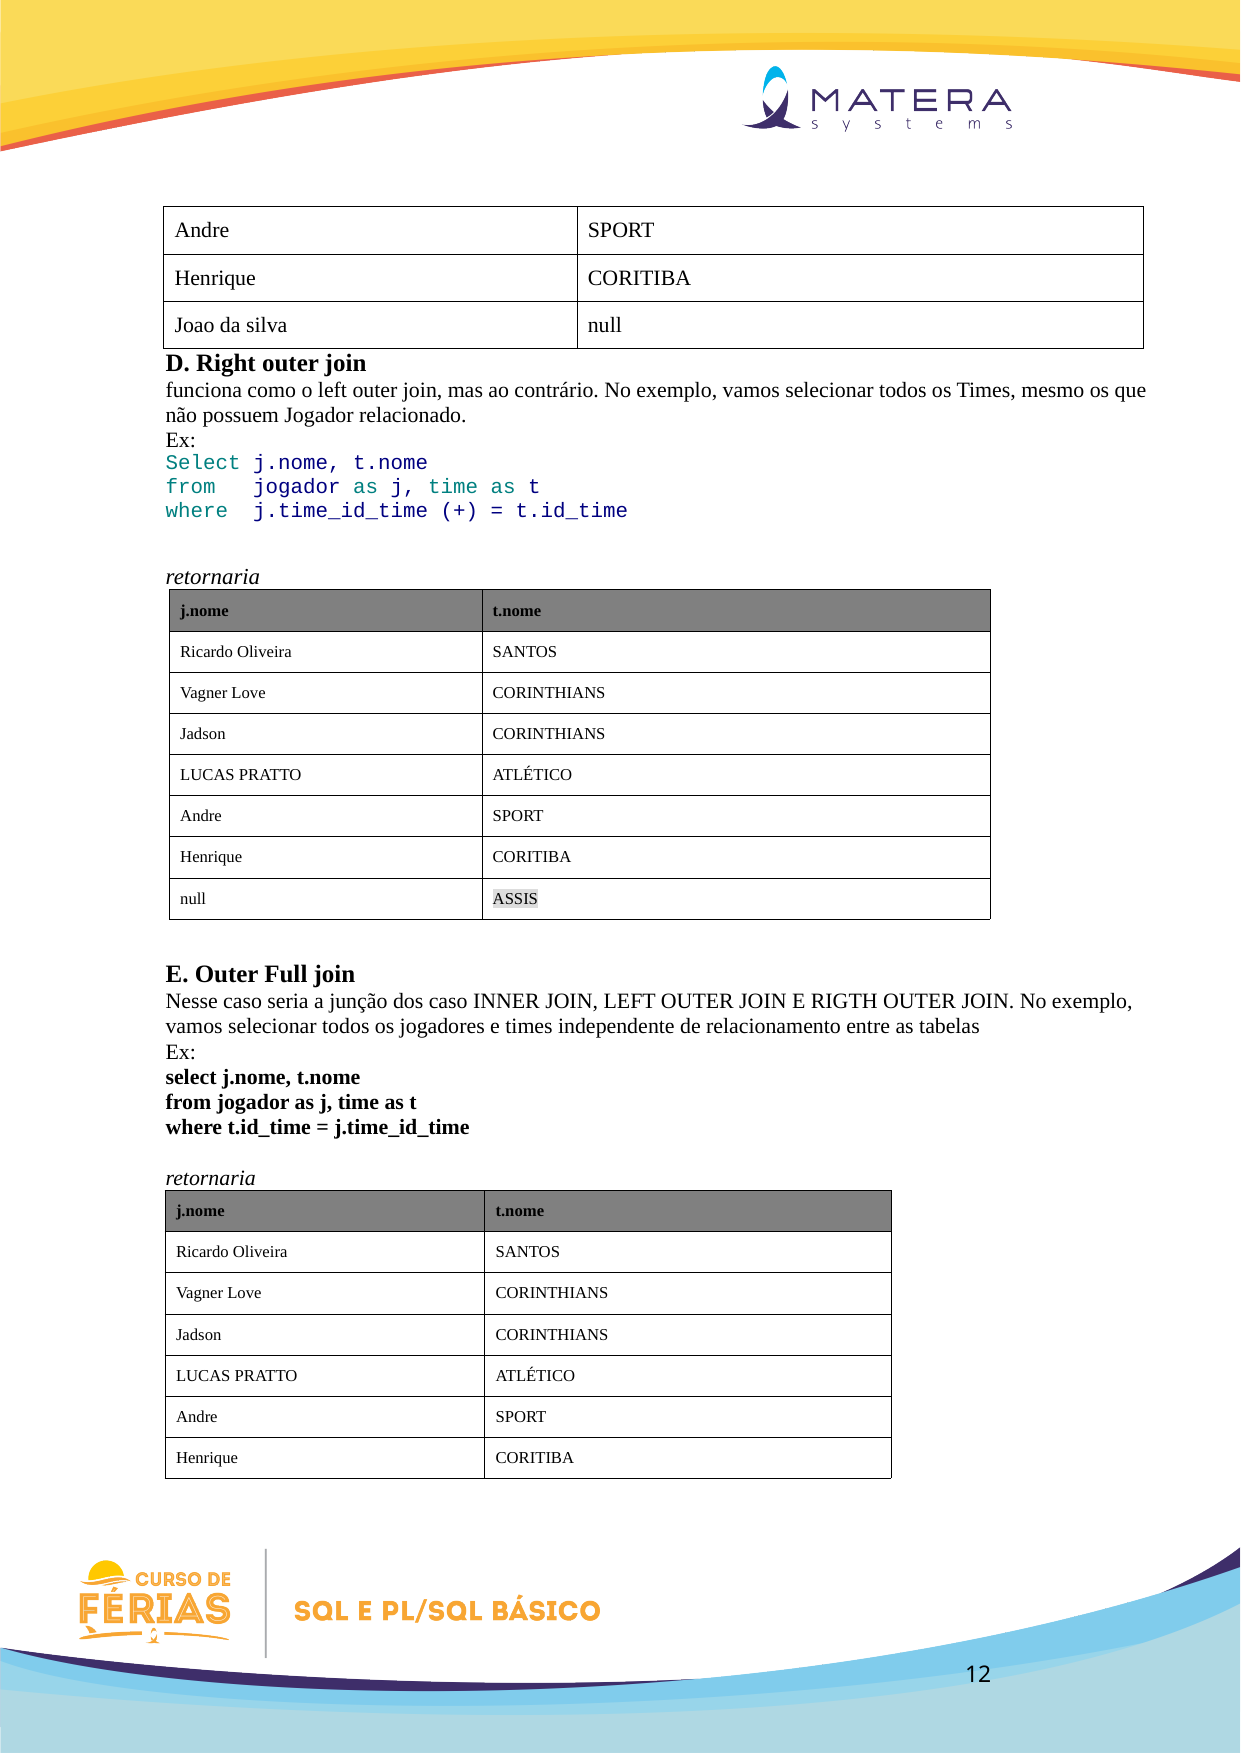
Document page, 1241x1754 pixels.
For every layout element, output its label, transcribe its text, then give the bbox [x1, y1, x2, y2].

table_header t.nome [485, 1191, 891, 1231]
text select j.nome, t.nome [165, 1064, 1152, 1089]
text retornaria [165, 563, 1152, 589]
table_cell CORINTHIANS [483, 714, 990, 754]
table_header t.nome [483, 590, 990, 631]
table_cell Jadson [166, 1315, 484, 1354]
table_cell ATLÉTICO [485, 1356, 891, 1396]
table_cell null [578, 302, 1143, 348]
text E. Outer Full join [165, 959, 1152, 988]
picture [0, 0, 1241, 1753]
table_cell CORINTHIANS [485, 1315, 891, 1354]
text retornaria [165, 1165, 1152, 1190]
table_cell Ricardo Oliveira [166, 1232, 484, 1272]
table_cell CORITIBA [483, 837, 990, 877]
table_cell CORITIBA [485, 1438, 891, 1478]
table_cell SPORT [483, 796, 990, 836]
table_cell Henrique [170, 837, 482, 877]
table_cell Vagner Love [170, 673, 482, 713]
table_cell SPORT [485, 1397, 891, 1437]
table_cell null [170, 879, 482, 918]
text Ex: [165, 1039, 1152, 1064]
table_cell Vagner Love [166, 1273, 484, 1313]
table_cell Joao da silva [164, 302, 577, 348]
table_cell Henrique [164, 255, 577, 301]
text Nesse caso seria a junção dos caso INNER JOIN, LEFT OUTER JOIN E RIGTH OUTER JOIN. No exemplo, vamos selecionar todos os jogadores e times independente de relacionamento entre as tabelas [165, 988, 1152, 1039]
table_cell LUCAS PRATTO [170, 755, 482, 795]
table_cell LUCAS PRATTO [166, 1356, 484, 1396]
table_cell Andre [166, 1397, 484, 1437]
table_header j.nome [166, 1191, 484, 1231]
text funciona como o left outer join, mas ao contrário. No exemplo, vamos selecionar todos os Times, mesmo os que não possuem Jogador relacionado. [165, 377, 1152, 427]
table_cell ASSIS [483, 879, 990, 918]
table_cell SANTOS [485, 1232, 891, 1272]
table_cell Andre [164, 207, 577, 253]
table_cell CORITIBA [578, 255, 1143, 301]
table_cell CORINTHIANS [483, 673, 990, 713]
table_cell CORINTHIANS [485, 1273, 891, 1313]
text Ex: [165, 427, 1152, 452]
table_cell Ricardo Oliveira [170, 632, 482, 672]
table_cell Andre [170, 796, 482, 836]
text Select j.nome, t.nome from jogador as j, time as t where j.time_id_time (+) = t.id_time [165, 452, 1152, 523]
table_cell SPORT [578, 207, 1143, 253]
text D. Right outer join [165, 348, 1152, 377]
table_cell ATLÉTICO [483, 755, 990, 795]
table_cell Jadson [170, 714, 482, 754]
table_header j.nome [170, 590, 482, 631]
text from jogador as j, time as t where t.id_time = j.time_id_time [165, 1089, 1152, 1139]
table_cell Henrique [166, 1438, 484, 1478]
table_cell SANTOS [483, 632, 990, 672]
